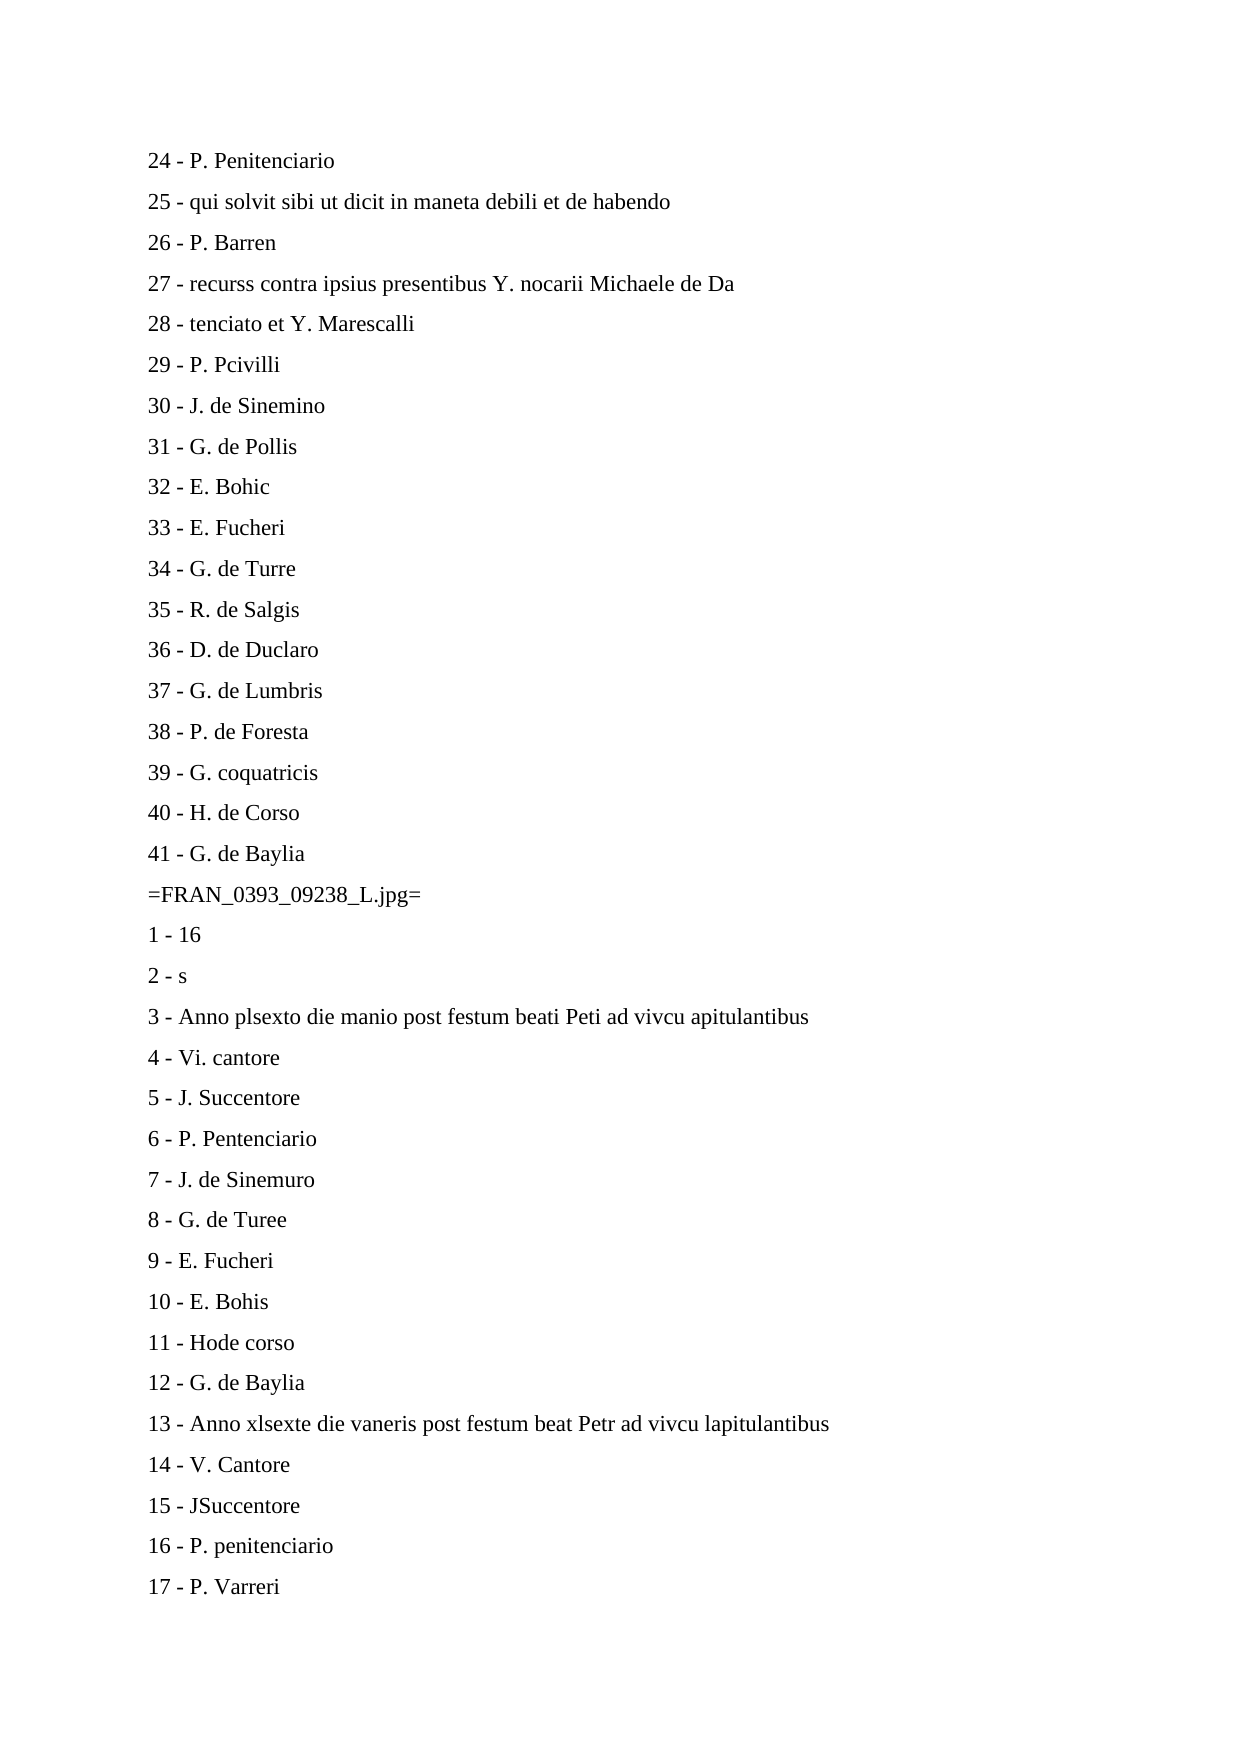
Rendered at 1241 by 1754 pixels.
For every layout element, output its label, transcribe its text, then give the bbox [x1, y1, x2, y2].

text 1 - 16 [148, 921, 1093, 948]
text 29 - P. Pcivilli [148, 351, 1093, 378]
text 6 - P. Pentenciario [148, 1125, 1093, 1151]
text 17 - P. Varreri [148, 1573, 1093, 1599]
text 33 - E. Fucheri [148, 514, 1093, 541]
text 13 - Anno xlsexte die vaneris post festum beat Petr ad vivcu lapitulantibus [148, 1410, 1093, 1437]
text 14 - V. Cantore [148, 1451, 1093, 1477]
text 7 - J. de Sinemuro [148, 1166, 1093, 1192]
text =FRAN_0393_09238_L.jpg= [148, 881, 1093, 907]
text 39 - G. coquatricis [148, 758, 1093, 785]
text 24 - P. Penitenciario [148, 148, 1093, 174]
text 28 - tenciato et Y. Marescalli [148, 311, 1093, 337]
text 8 - G. de Turee [148, 1207, 1093, 1233]
text 31 - G. de Pollis [148, 433, 1093, 459]
text 27 - recurss contra ipsius presentibus Y. nocarii Michaele de Da [148, 270, 1093, 296]
text 35 - R. de Salgis [148, 596, 1093, 622]
text 12 - G. de Baylia [148, 1369, 1093, 1396]
text 38 - P. de Foresta [148, 718, 1093, 744]
text 40 - H. de Corso [148, 799, 1093, 826]
text 26 - P. Barren [148, 229, 1093, 255]
text 34 - G. de Turre [148, 555, 1093, 581]
text 30 - J. de Sinemino [148, 392, 1093, 418]
text 9 - E. Fucheri [148, 1247, 1093, 1274]
text 32 - E. Bohic [148, 473, 1093, 500]
text 15 - JSuccentore [148, 1492, 1093, 1518]
text 2 - s [148, 962, 1093, 988]
text 3 - Anno plsexto die manio post festum beati Peti ad vivcu apitulantibus [148, 1003, 1093, 1029]
text 5 - J. Succentore [148, 1084, 1093, 1111]
text 37 - G. de Lumbris [148, 677, 1093, 703]
text 16 - P. penitenciario [148, 1532, 1093, 1559]
text 25 - qui solvit sibi ut dicit in maneta debili et de habendo [148, 188, 1093, 215]
text 41 - G. de Baylia [148, 840, 1093, 866]
text 4 - Vi. cantore [148, 1044, 1093, 1070]
text 36 - D. de Duclaro [148, 636, 1093, 663]
text 11 - Hode corso [148, 1329, 1093, 1355]
text 10 - E. Bohis [148, 1288, 1093, 1314]
